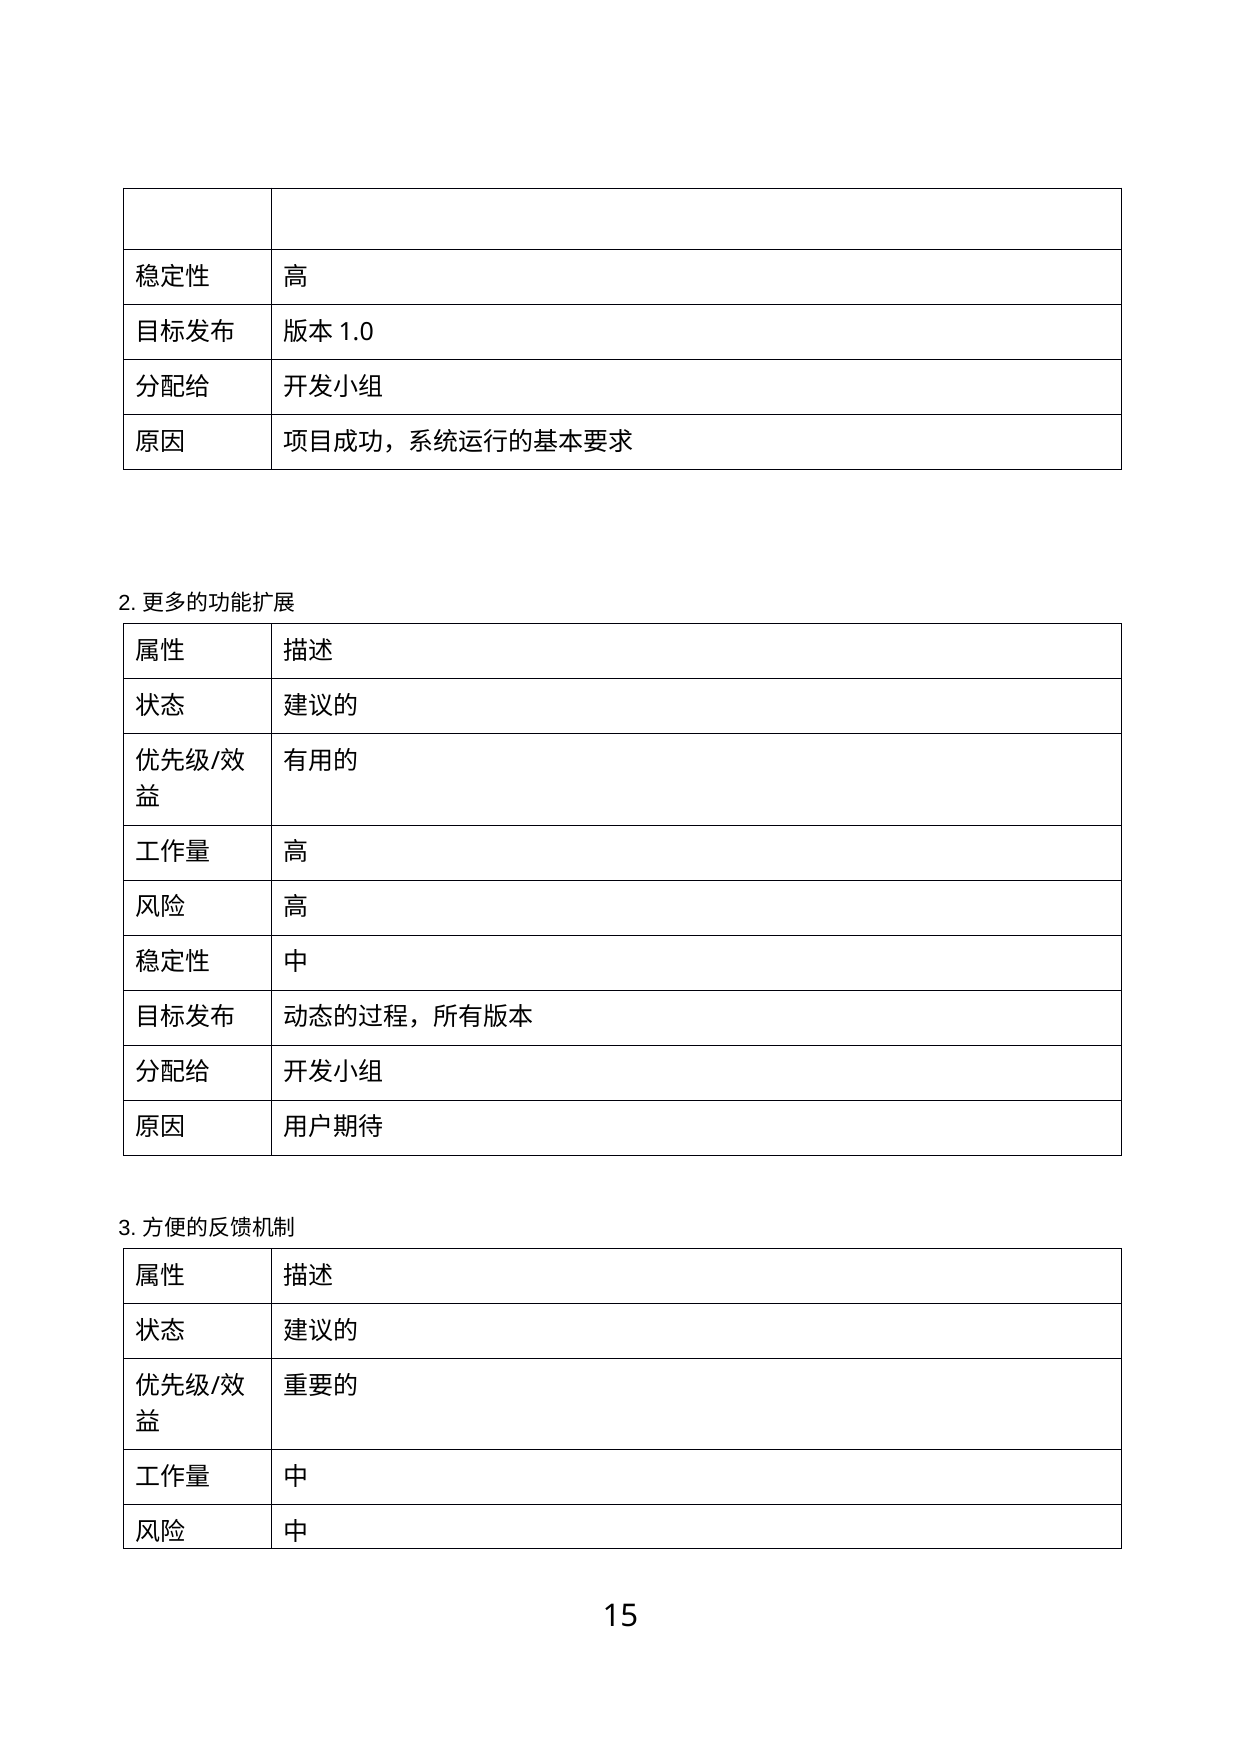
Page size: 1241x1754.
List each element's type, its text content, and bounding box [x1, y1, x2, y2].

table_header 属性 [124, 1249, 271, 1303]
table_cell 风险 [124, 1505, 271, 1548]
table_header 描述 [272, 624, 1121, 678]
table_cell 状态 [124, 679, 271, 733]
table_header 属性 [124, 624, 271, 678]
table_cell 中 [272, 936, 1121, 989]
table_cell 目标发布 [124, 991, 271, 1044]
table_cell 工作量 [124, 826, 271, 879]
table_cell 版本1.0 [272, 305, 1121, 359]
table_cell 稳定性 [124, 936, 271, 989]
table_cell 开发小组 [272, 1046, 1121, 1099]
table_cell 目标发布 [124, 305, 271, 359]
table_cell 动态的过程，所有版本 [272, 991, 1121, 1044]
table_cell 中 [272, 1450, 1121, 1504]
table_cell 建议的 [272, 679, 1121, 733]
table_cell 高 [272, 881, 1121, 934]
table_cell 高 [272, 826, 1121, 879]
table_cell 优先级/效益 [124, 734, 271, 824]
table_cell 状态 [124, 1304, 271, 1358]
table_cell 优先级/效益 [124, 1359, 271, 1449]
table_cell 开发小组 [272, 360, 1121, 414]
table_cell 有用的 [272, 734, 1121, 824]
table_cell 分配给 [124, 1046, 271, 1099]
table_cell 稳定性 [124, 250, 271, 304]
table_cell 项目成功，系统运行的基本要求 [272, 415, 1121, 469]
table_cell 中 [272, 1505, 1121, 1548]
table_cell 分配给 [124, 360, 271, 414]
table_cell [272, 189, 1121, 249]
table_cell 用户期待 [272, 1101, 1121, 1154]
table_cell 重要的 [272, 1359, 1121, 1449]
subtitle 方便的反馈机制 [118, 1210, 1122, 1242]
table_cell 高 [272, 250, 1121, 304]
table_cell 工作量 [124, 1450, 271, 1504]
table_header 描述 [272, 1249, 1121, 1303]
table_cell 风险 [124, 881, 271, 934]
table_cell 原因 [124, 1101, 271, 1154]
table_cell [124, 189, 271, 249]
subtitle 更多的功能扩展 [118, 585, 1122, 617]
table_cell 建议的 [272, 1304, 1121, 1358]
table_cell 原因 [124, 415, 271, 469]
